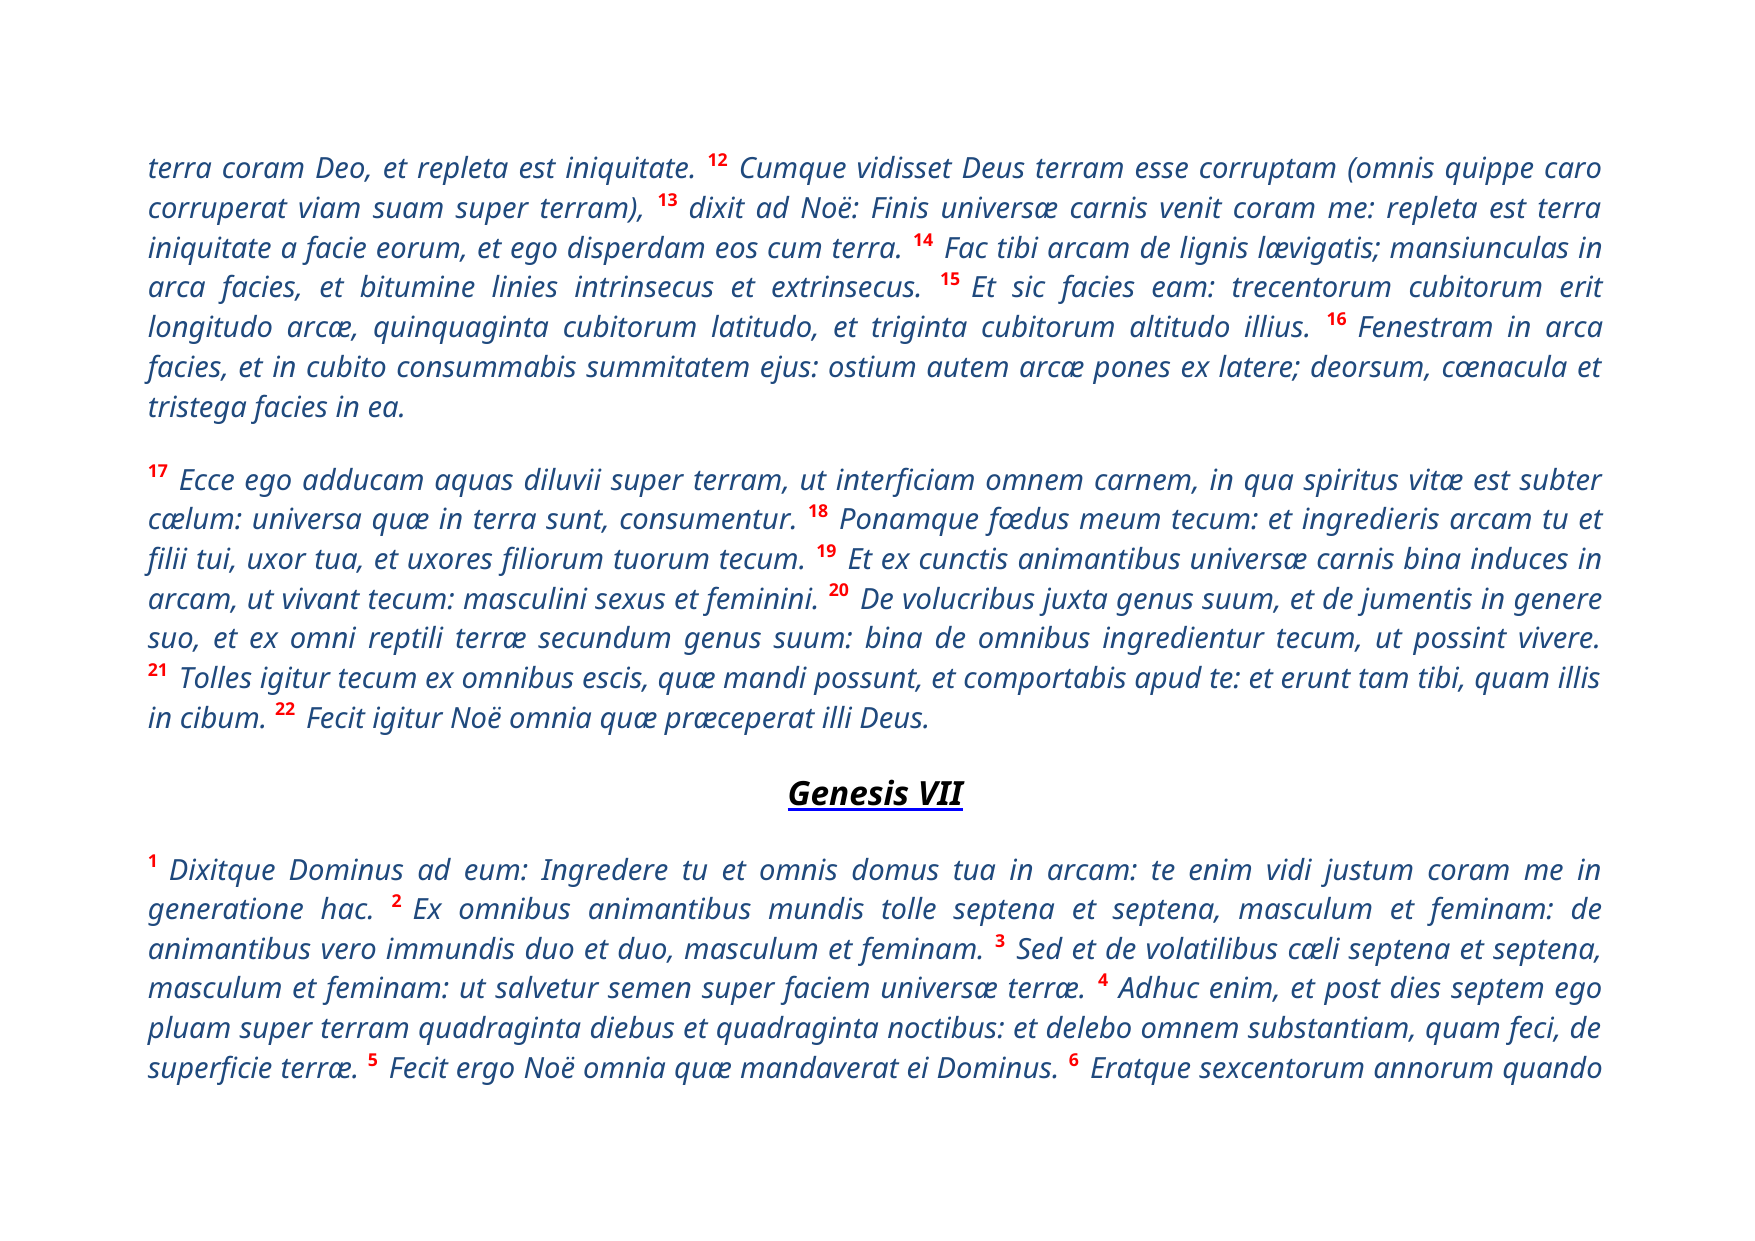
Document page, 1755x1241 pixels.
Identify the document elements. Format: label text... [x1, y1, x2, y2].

text 1 Dixitque Dominus ad eum: Ingredere tu et omnis domus tua in arcam: te enim vidi justum coram me in generatione hac. 2 Ex omnibus animantibus mundis tolle septena et septena, masculum et feminam: de animantibus vero immundis duo et duo, masculum et feminam. 3 Sed et de volatilibus cæli septena et septena, masculum et feminam: ut salvetur semen super faciem universæ terræ. 4 Adhuc enim, et post dies septem ego pluam super terram quadraginta diebus et quadraginta noctibus: et delebo omnem substantiam, quam feci, de superficie terræ. 5 Fecit ergo Noë omnia quæ mandaverat ei Dominus. 6 Eratque sexcentorum annorum quando [148, 849, 1606, 1087]
text terra coram Deo, et repleta est iniquitate. 12 Cumque vidisset Deus terram esse corruptam (omnis quippe caro corruperat viam suam super terram), 13 dixit ad Noë: Finis universæ carnis venit coram me: repleta est terra iniquitate a facie eorum, et ego disperdam eos cum terra. 14 Fac tibi arcam de lignis lævigatis; mansiunculas in arca facies, et bitumine linies intrinsecus et extrinsecus. 15 Et sic facies eam: trecentorum cubitorum erit longitudo arcæ, quinquaginta cubitorum latitudo, et triginta cubitorum altitudo illius. 16 Fenestram in arca facies, et in cubito consummabis summitatem ejus: ostium autem arcæ pones ex latere; deorsum, cœnacula et tristega facies in ea. [148, 148, 1606, 426]
text 17 Ecce ego adducam aquas diluvii super terram, ut interficiam omnem carnem, in qua spiritus vitæ est subter cælum: universa quæ in terra sunt, consumentur. 18 Ponamque fœdus meum tecum: et ingredieris arcam tu et filii tui, uxor tua, et uxores filiorum tuorum tecum. 19 Et ex cunctis animantibus universæ carnis bina induces in arcam, ut vivant tecum: masculini sexus et feminini. 20 De volucribus juxta genus suum, et de jumentis in genere suo, et ex omni reptili terræ secundum genus suum: bina de omnibus ingredientur tecum, ut possint vivere. 21 Tolles igitur tecum ex omnibus escis, quæ mandi possunt, et comportabis apud te: et erunt tam tibi, quam illis in cibum. 22 Fecit igitur Noë omnia quæ præceperat illi Deus. [148, 459, 1606, 737]
text Genesis VII [148, 770, 1606, 815]
